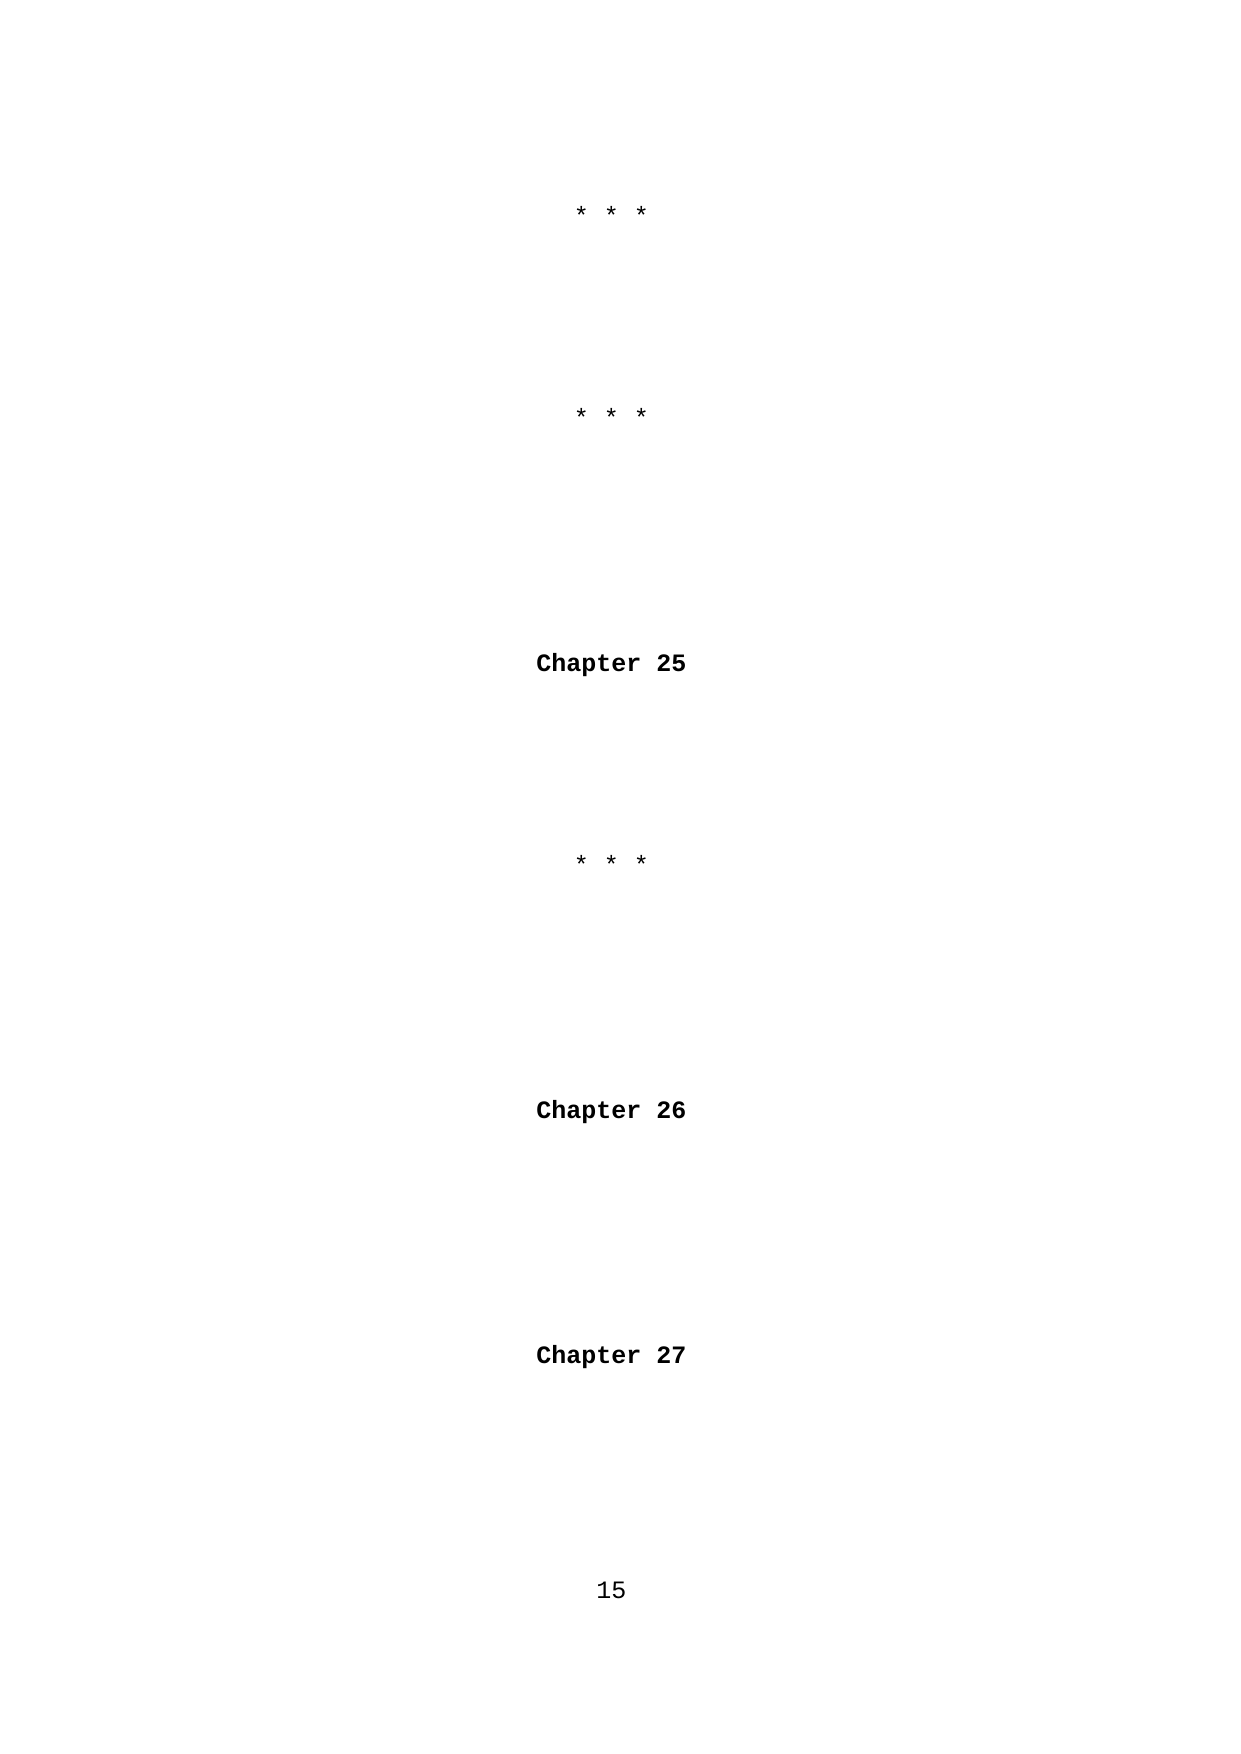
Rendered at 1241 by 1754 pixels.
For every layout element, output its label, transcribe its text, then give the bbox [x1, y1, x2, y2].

subtitle * * * [159, 391, 1063, 434]
subtitle Chapter 27 [159, 1328, 1063, 1371]
subtitle Chapter 25 [159, 636, 1063, 679]
subtitle Chapter 26 [159, 1083, 1063, 1126]
subtitle * * * [159, 189, 1063, 232]
subtitle * * * [159, 838, 1063, 881]
